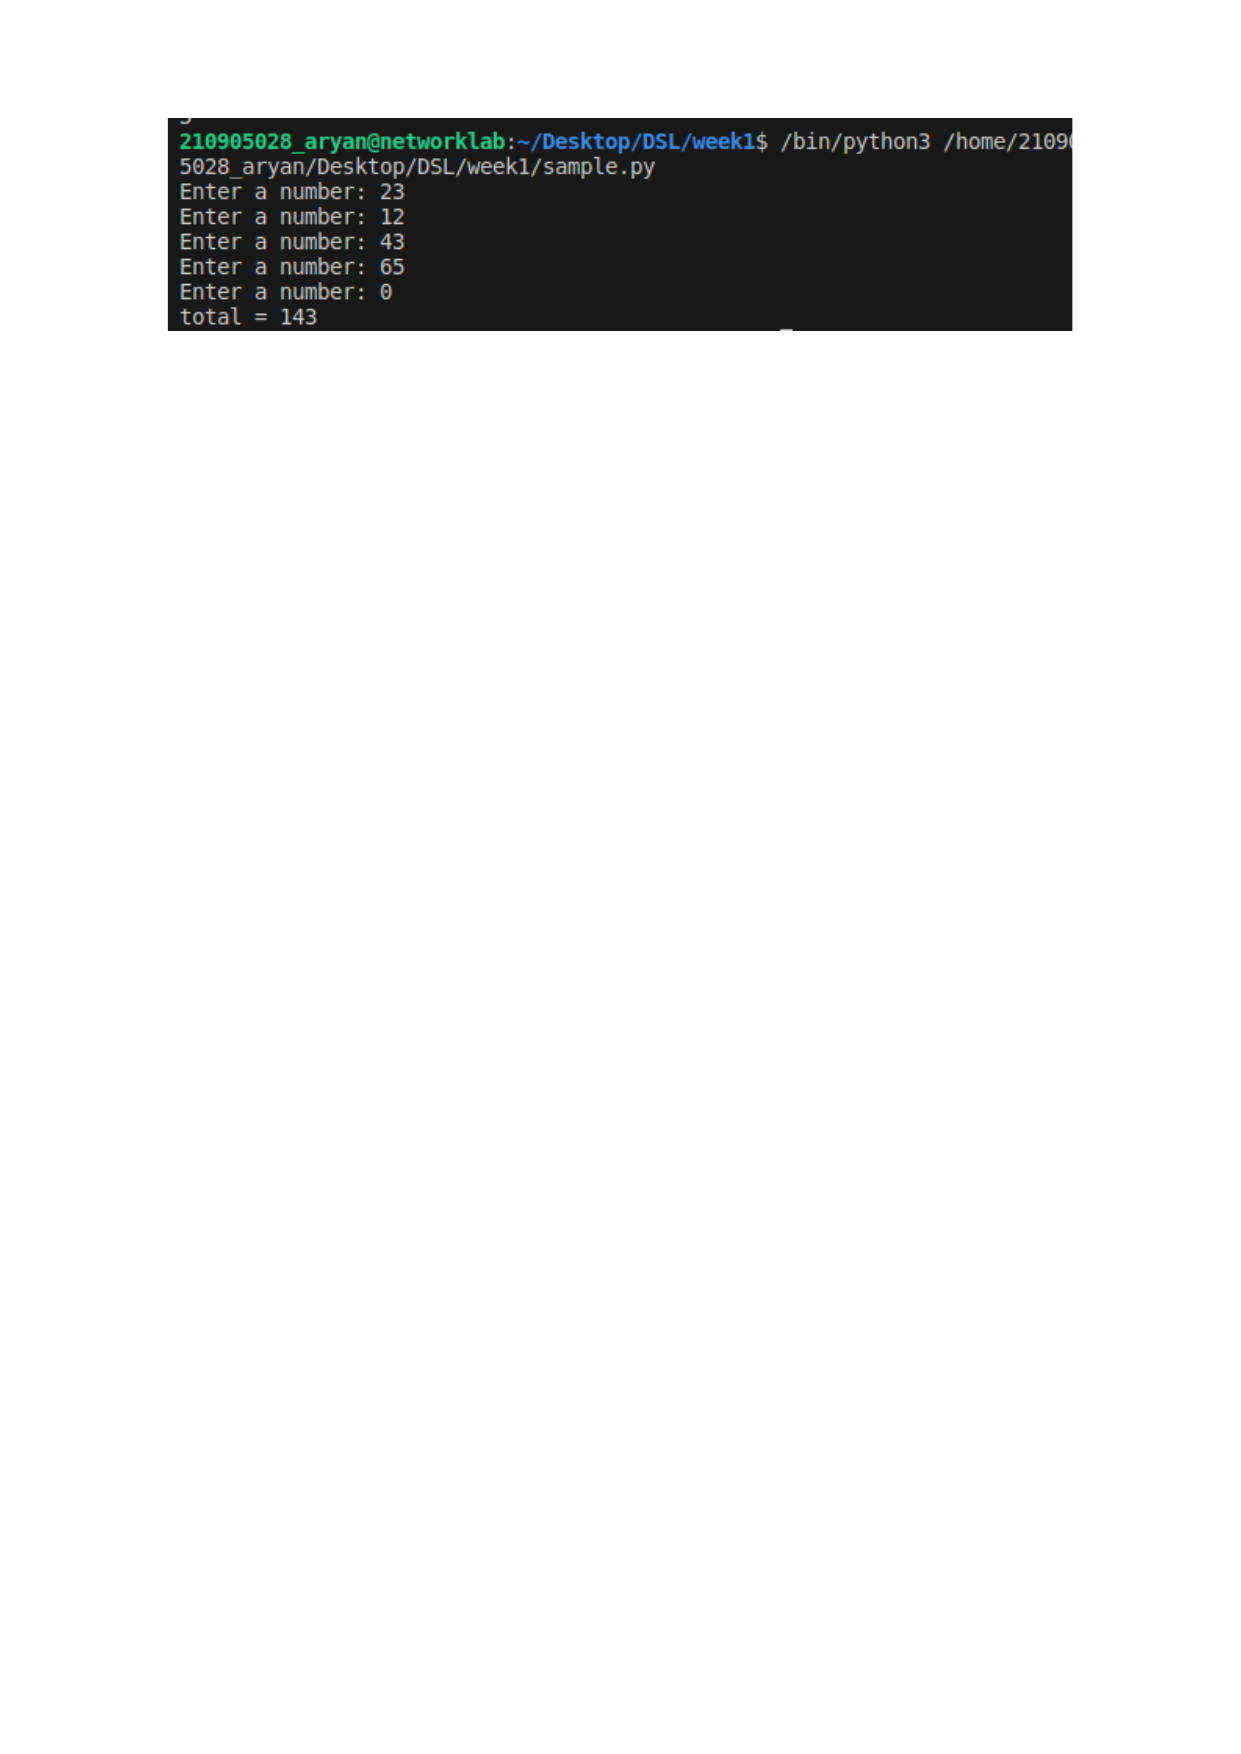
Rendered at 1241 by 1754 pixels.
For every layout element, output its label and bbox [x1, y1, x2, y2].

picture [167, 118, 1073, 331]
